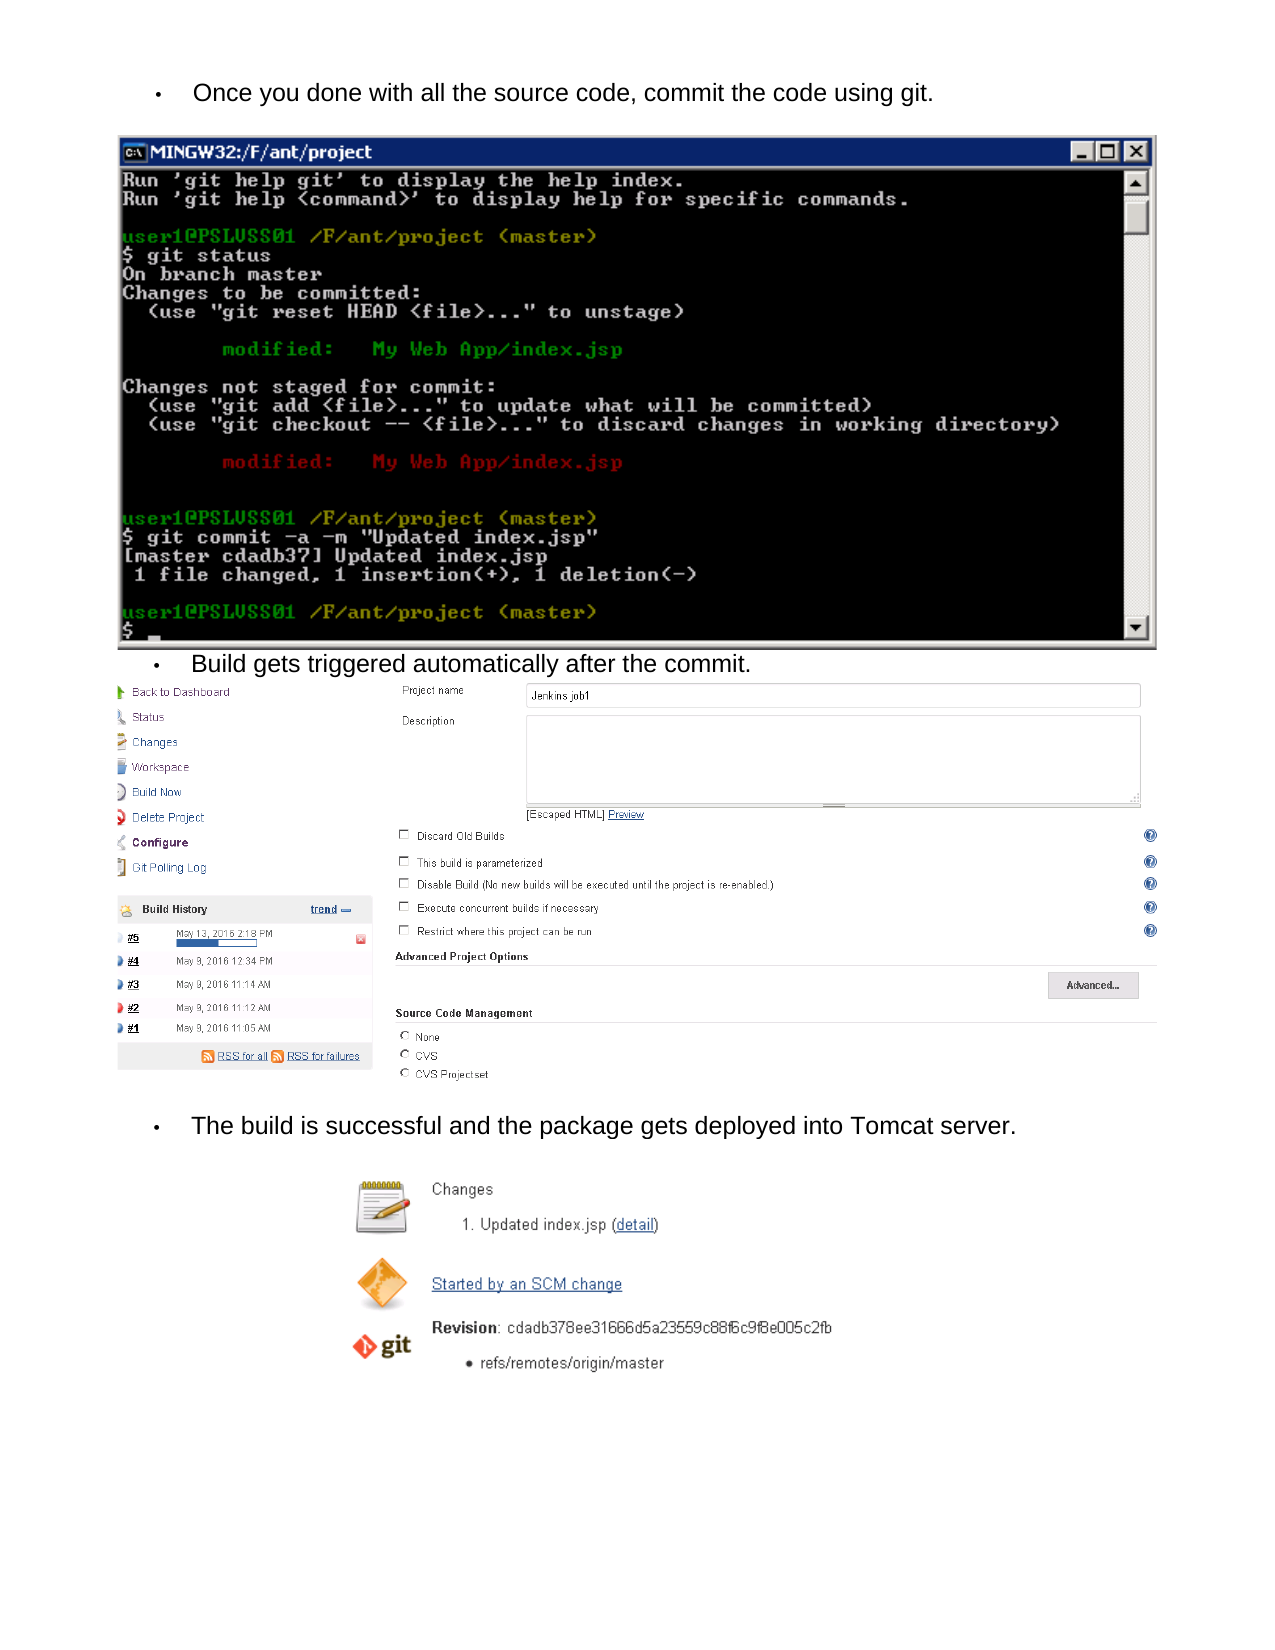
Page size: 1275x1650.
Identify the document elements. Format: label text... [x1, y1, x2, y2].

list Build gets triggered automatically after the commit. [153, 649, 1159, 678]
list The build is successful and the package gets deployed into Tomcat server. [153, 1111, 1159, 1139]
picture [117, 678, 1159, 1082]
list Once you done with all the source code, commit the code using git. [155, 78, 1159, 107]
picture [117, 135, 1157, 650]
picture [115, 1139, 1159, 1558]
